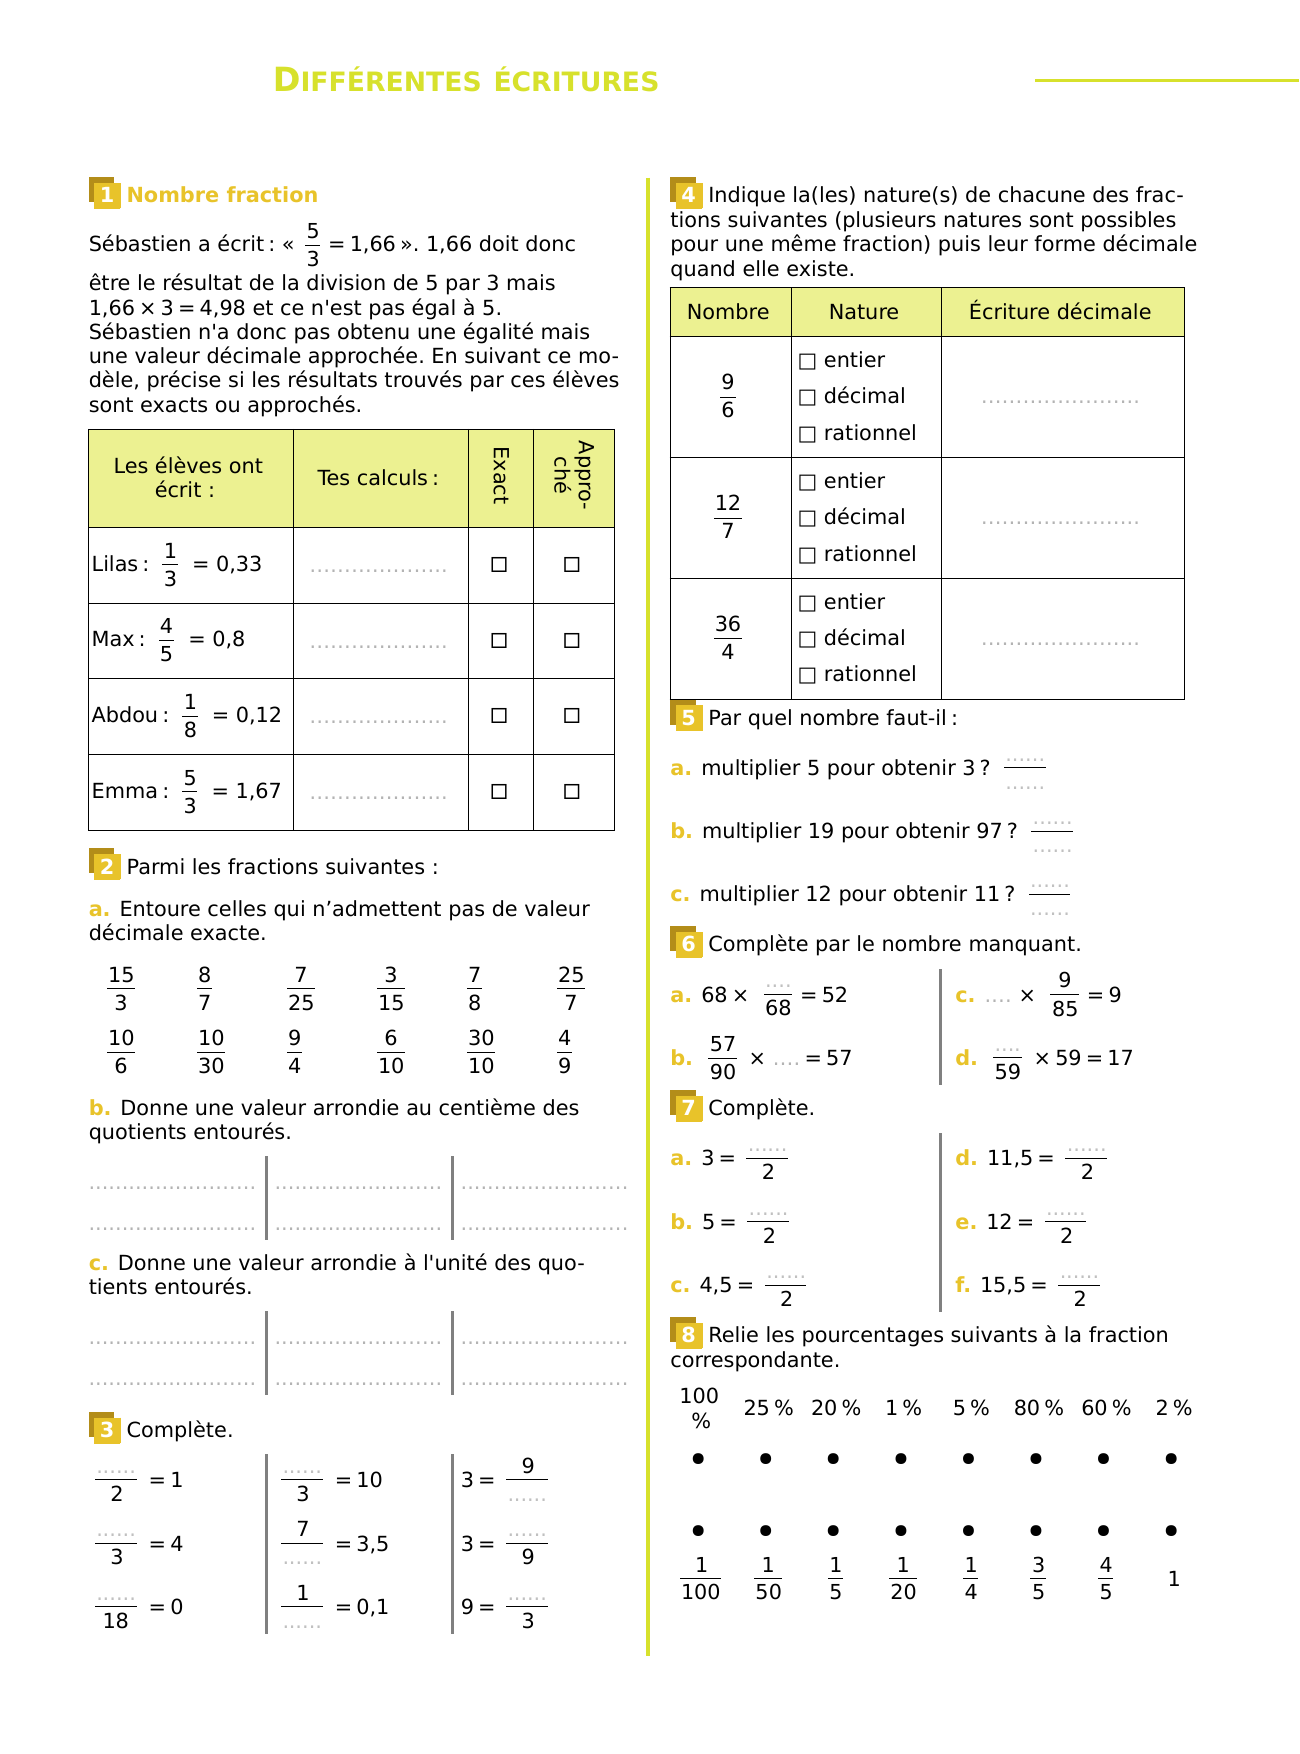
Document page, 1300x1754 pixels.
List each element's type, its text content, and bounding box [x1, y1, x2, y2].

text = 10 [274, 1454, 443, 1506]
table_cell [1008, 1439, 1075, 1475]
list 4,5 = [670, 1260, 926, 1311]
table_cell ……………….. [294, 604, 468, 678]
subtitle Parmi les fractions suivantes : [114, 848, 629, 879]
table_header Nombre [671, 288, 791, 336]
table_cell [873, 1439, 940, 1475]
table_cell [1008, 1475, 1075, 1511]
subtitle Nombre fraction [114, 177, 629, 208]
table_cell [1143, 1511, 1211, 1547]
table_header 100 % [670, 1379, 738, 1439]
table_cell □ entier □ décimal □ rationnel [792, 458, 941, 577]
table_cell [469, 604, 533, 678]
table_cell [738, 1475, 805, 1511]
table_cell [805, 1547, 873, 1611]
table_cell [738, 1439, 805, 1475]
table_cell ……………….. [294, 528, 468, 602]
list 68 × = 52 [670, 969, 926, 1021]
list multiplier 5 pour obtenir 3 ? [670, 742, 1211, 794]
table_cell □ entier □ décimal □ rationnel [792, 579, 941, 698]
table_cell 1 [1143, 1547, 1211, 1611]
table_cell ………………….. [942, 458, 1184, 577]
table_cell [1008, 1547, 1075, 1611]
table_header 5 % [940, 1379, 1008, 1439]
table_cell [469, 755, 533, 829]
table_header Tes calculs : [294, 430, 468, 527]
list 5 = [670, 1196, 926, 1248]
subtitle Par quel nombre faut-il : [696, 699, 1211, 731]
list multiplier 19 pour obtenir 97 ? [670, 806, 1211, 857]
table_cell [534, 679, 614, 754]
text = 0 [88, 1581, 257, 1633]
table_cell [469, 528, 533, 602]
table_cell Max : = 0,8 [89, 604, 293, 678]
table_cell [670, 1547, 738, 1611]
table_cell [534, 755, 614, 829]
list × 59 = 17 [955, 1032, 1211, 1084]
table_cell [940, 1475, 1008, 1511]
table_cell [1075, 1475, 1143, 1511]
table_cell ……………….. [294, 755, 468, 829]
list 3 = [670, 1133, 926, 1184]
list Entoure celles qui n’admettent pas de valeur décimale exacte. [88, 897, 629, 946]
text 3 = [461, 1454, 629, 1506]
subtitle [88, 1412, 94, 1443]
table_header 2 % [1143, 1379, 1211, 1439]
list .… × = 9 [955, 969, 1211, 1021]
table_cell [1143, 1439, 1211, 1475]
table_header 60 % [1075, 1379, 1143, 1439]
table_cell ………………….. [942, 337, 1184, 457]
subtitle Indique la(les) nature(s) de chacune des frac­tions suivantes (plusieurs natures sont possibles pour une même fraction) puis leur forme décimale quand elle existe. [670, 177, 1211, 281]
table_header 20 % [805, 1379, 873, 1439]
subtitle Sébastien a écrit : « = 1,66 ». 1,66 doit donc être le résultat de la division de 5 par 3 mais 1,66 × 3 = 4,98 et ce n'est pas égal à 5. Sébastien n'a donc pas obtenu une égalité mais une valeur décimale approchée. En suivant ce mo­dèle, précise si les résultats trouvés par ces élèves sont exacts ou approchés. [88, 220, 623, 417]
table_header Exact [469, 430, 533, 527]
table_cell [738, 1547, 805, 1611]
subtitle Complète. [696, 1090, 1211, 1121]
table_cell ………………….. [942, 579, 1184, 698]
table_cell [940, 1439, 1008, 1475]
table_cell ……………….. [294, 679, 468, 754]
table_cell [671, 458, 791, 577]
table_cell □ entier □ décimal □ rationnel [792, 337, 941, 457]
table_cell [670, 1439, 738, 1475]
text 9 = [461, 1581, 629, 1633]
table_cell [805, 1475, 873, 1511]
list × .… = 57 [670, 1032, 926, 1084]
table_cell [1075, 1439, 1143, 1475]
table_cell [940, 1511, 1008, 1547]
list 15,5 = [955, 1260, 1211, 1311]
list multiplier 12 pour obtenir 11 ? [670, 869, 1211, 920]
table_header 1 % [873, 1379, 940, 1439]
table_cell [940, 1547, 1008, 1611]
table_cell [1075, 1511, 1143, 1547]
table_cell Emma : = 1,67 [89, 755, 293, 829]
table_cell [469, 679, 533, 754]
table_header 80 % [1008, 1379, 1075, 1439]
list Donne une valeur arrondie au centième des quotients entourés. [88, 1096, 629, 1144]
table_cell [873, 1475, 940, 1511]
table_cell [738, 1511, 805, 1547]
list 12 = [955, 1196, 1211, 1248]
table_header Nature [792, 288, 941, 336]
table_cell [670, 1511, 738, 1547]
table_cell [873, 1511, 940, 1547]
text = 4 [88, 1518, 257, 1569]
subtitle Complète. [114, 1412, 629, 1443]
table_cell [805, 1439, 873, 1475]
table_cell [534, 528, 614, 602]
table_header Écriture décimale [942, 288, 1184, 336]
table_header 25 % [738, 1379, 805, 1439]
table_cell [534, 604, 614, 678]
text = 1 [88, 1454, 257, 1506]
table_header Appro-ché [534, 430, 614, 527]
table_cell [670, 1475, 738, 1511]
table_header Les élèves ont écrit : [89, 430, 293, 527]
table_cell [1008, 1511, 1075, 1547]
subtitle Complète par le nombre manquant. [696, 926, 1211, 957]
table_cell Abdou : = 0,12 [89, 679, 293, 754]
text = 3,5 [274, 1518, 443, 1569]
table_cell [1143, 1475, 1211, 1511]
table_cell [671, 337, 791, 457]
subtitle Relie les pourcentages suivants à la fraction correspondante. [670, 1317, 1211, 1372]
list 11,5 = [955, 1133, 1211, 1184]
table_cell [1075, 1547, 1143, 1611]
table_cell [873, 1547, 940, 1611]
text = 0,1 [274, 1581, 443, 1633]
text 3 = [461, 1518, 629, 1569]
table_cell [805, 1511, 873, 1547]
list Donne une valeur arrondie à l'unité des quo­tients entourés. [88, 1251, 629, 1299]
table_cell Lilas : = 0,33 [89, 528, 293, 602]
table_cell [671, 579, 791, 698]
